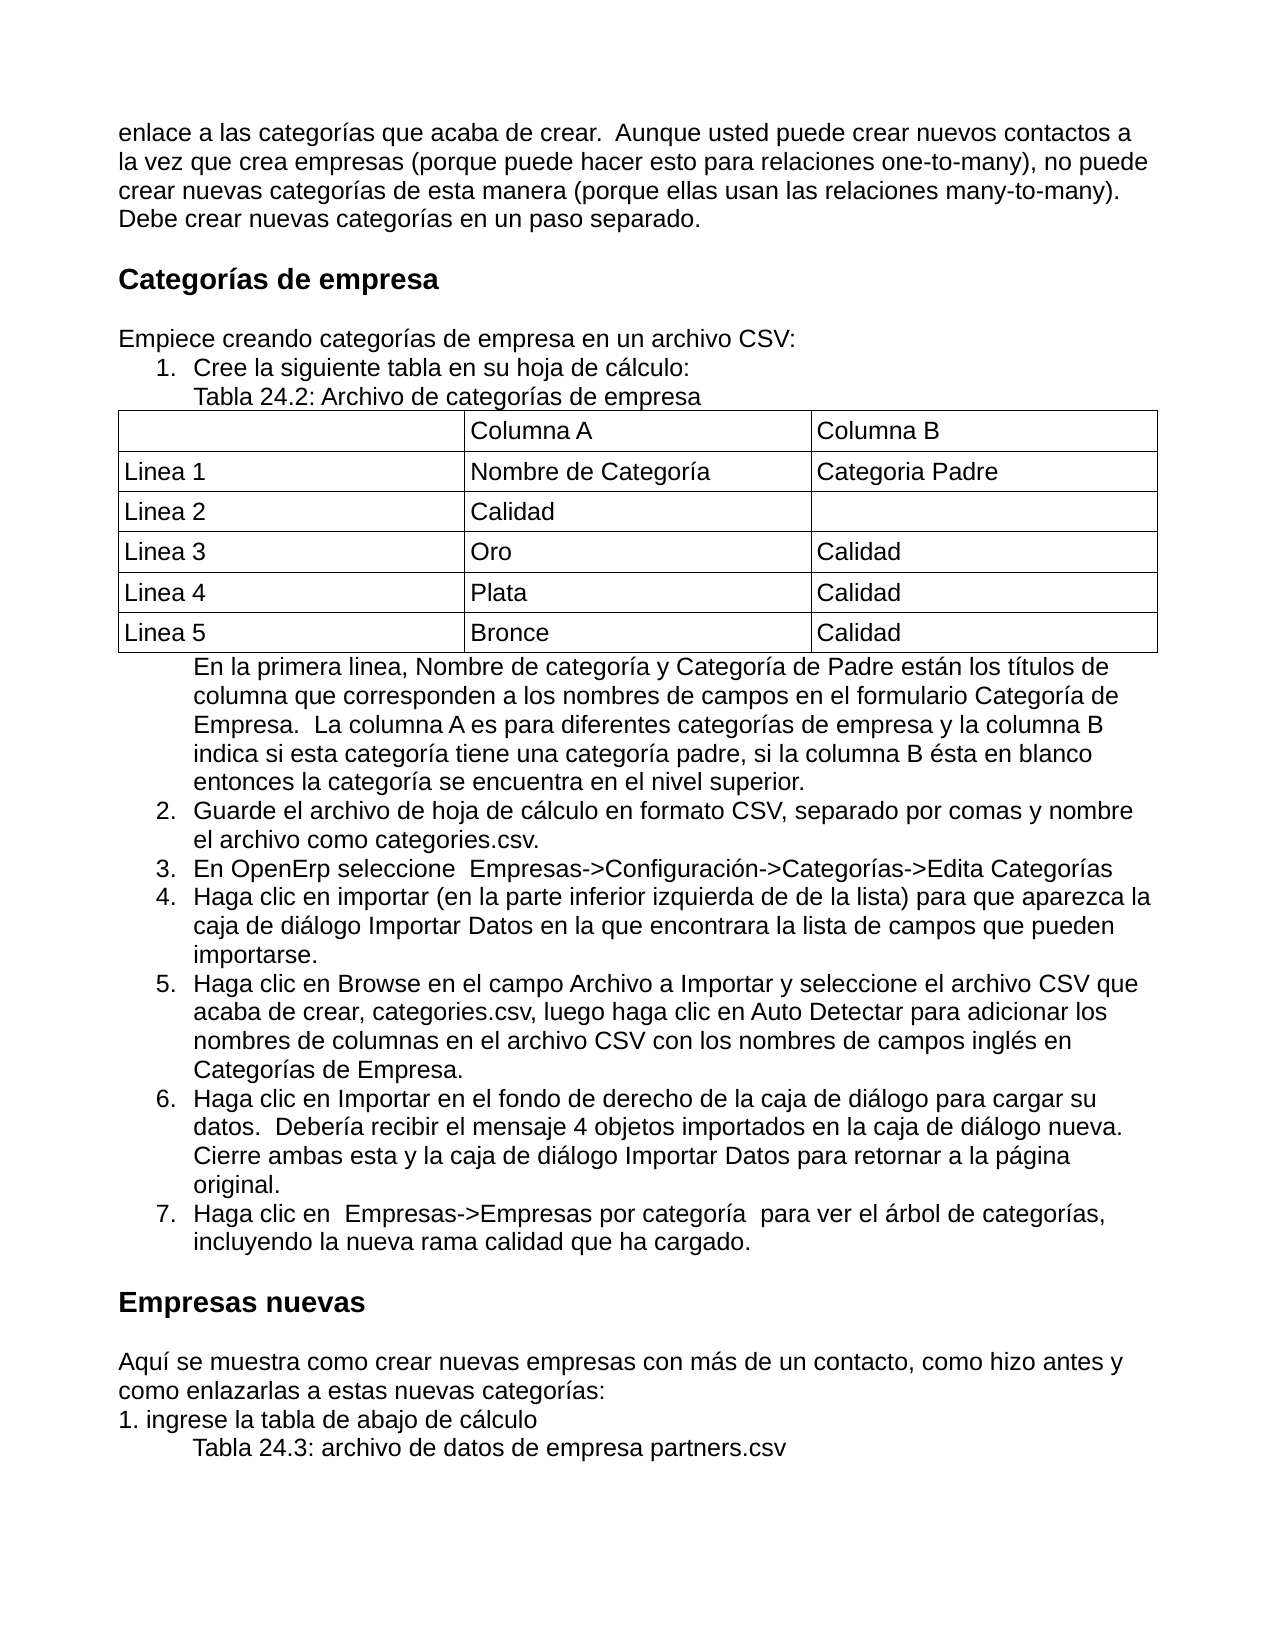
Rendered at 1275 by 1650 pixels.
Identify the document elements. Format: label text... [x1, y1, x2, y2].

list Haga clic en Importar en el fondo de derecho de la caja de diálogo para cargar su datos. Debería recibir el mensaje 4 objetos importados en la caja de diálogo nueva. Cierre ambas esta y la caja de diálogo Importar Datos para retornar a la página original. [156, 1084, 1157, 1199]
table_cell Bronce [465, 613, 811, 652]
table_cell Calidad [812, 532, 1157, 572]
table_header Columna B [812, 411, 1157, 451]
text 1. ingrese la tabla de abajo de cálculo [118, 1405, 1157, 1433]
table_cell Nombre de Categoría [465, 452, 811, 491]
table_header [119, 411, 464, 451]
text Tabla 24.3: archivo de datos de empresa partners.csv [118, 1433, 1157, 1462]
table_cell Linea 3 [119, 532, 464, 572]
list Cree la siguiente tabla en su hoja de cálculo: Tabla 24.2: Archivo de categorías de empresa [156, 353, 1157, 410]
table_cell Linea 4 [119, 573, 464, 612]
text Empiece creando categorías de empresa en un archivo CSV: [118, 324, 1157, 353]
list Haga clic en Empresas->Empresas por categoría para ver el árbol de categorías, incluyendo la nueva rama calidad que ha cargado. [156, 1199, 1157, 1256]
table_cell Oro [465, 532, 811, 572]
table_cell Linea 5 [119, 613, 464, 652]
table_cell Calidad [465, 492, 811, 531]
table_cell [812, 492, 1157, 531]
table_cell Calidad [812, 613, 1157, 652]
list En la primera linea, Nombre de categoría y Categoría de Padre están los títulos de columna que corresponden a los nombres de campos en el formulario Categoría de Empresa. La columna A es para diferentes categorías de empresa y la columna B indica si esta categoría tiene una categoría padre, si la columna B ésta en blanco entonces la categoría se encuentra en el nivel superior. [156, 653, 1157, 796]
list Haga clic en importar (en la parte inferior izquierda de de la lista) para que aparezca la caja de diálogo Importar Datos en la que encontrara la lista de campos que pueden importarse. [156, 882, 1157, 969]
text Empresas nuevas [118, 1285, 1157, 1318]
text enlace a las categorías que acaba de crear. Aunque usted puede crear nuevos contactos a la vez que crea empresas (porque puede hacer esto para relaciones one-to-many), no puede crear nuevas categorías de esta manera (porque ellas usan las relaciones many-to-many). Debe crear nuevas categorías en un paso separado. [118, 118, 1157, 233]
text Aquí se muestra como crear nuevas empresas con más de un contacto, como hizo antes y como enlazarlas a estas nuevas categorías: [118, 1347, 1157, 1405]
list Guarde el archivo de hoja de cálculo en formato CSV, separado por comas y nombre el archivo como categories.csv. [156, 796, 1157, 854]
list Haga clic en Browse en el campo Archivo a Importar y seleccione el archivo CSV que acaba de crear, categories.csv, luego haga clic en Auto Detectar para adicionar los nombres de columnas en el archivo CSV con los nombres de campos inglés en Categorías de Empresa. [156, 969, 1157, 1084]
table_cell Linea 2 [119, 492, 464, 531]
table_cell Linea 1 [119, 452, 464, 491]
table_cell Plata [465, 573, 811, 612]
table_header Columna A [465, 411, 811, 451]
table_cell Categoria Padre [812, 452, 1157, 491]
text Categorías de empresa [118, 262, 1157, 295]
table_cell Calidad [812, 573, 1157, 612]
list En OpenErp seleccione Empresas->Configuración->Categorías->Edita Categorías [156, 854, 1157, 882]
